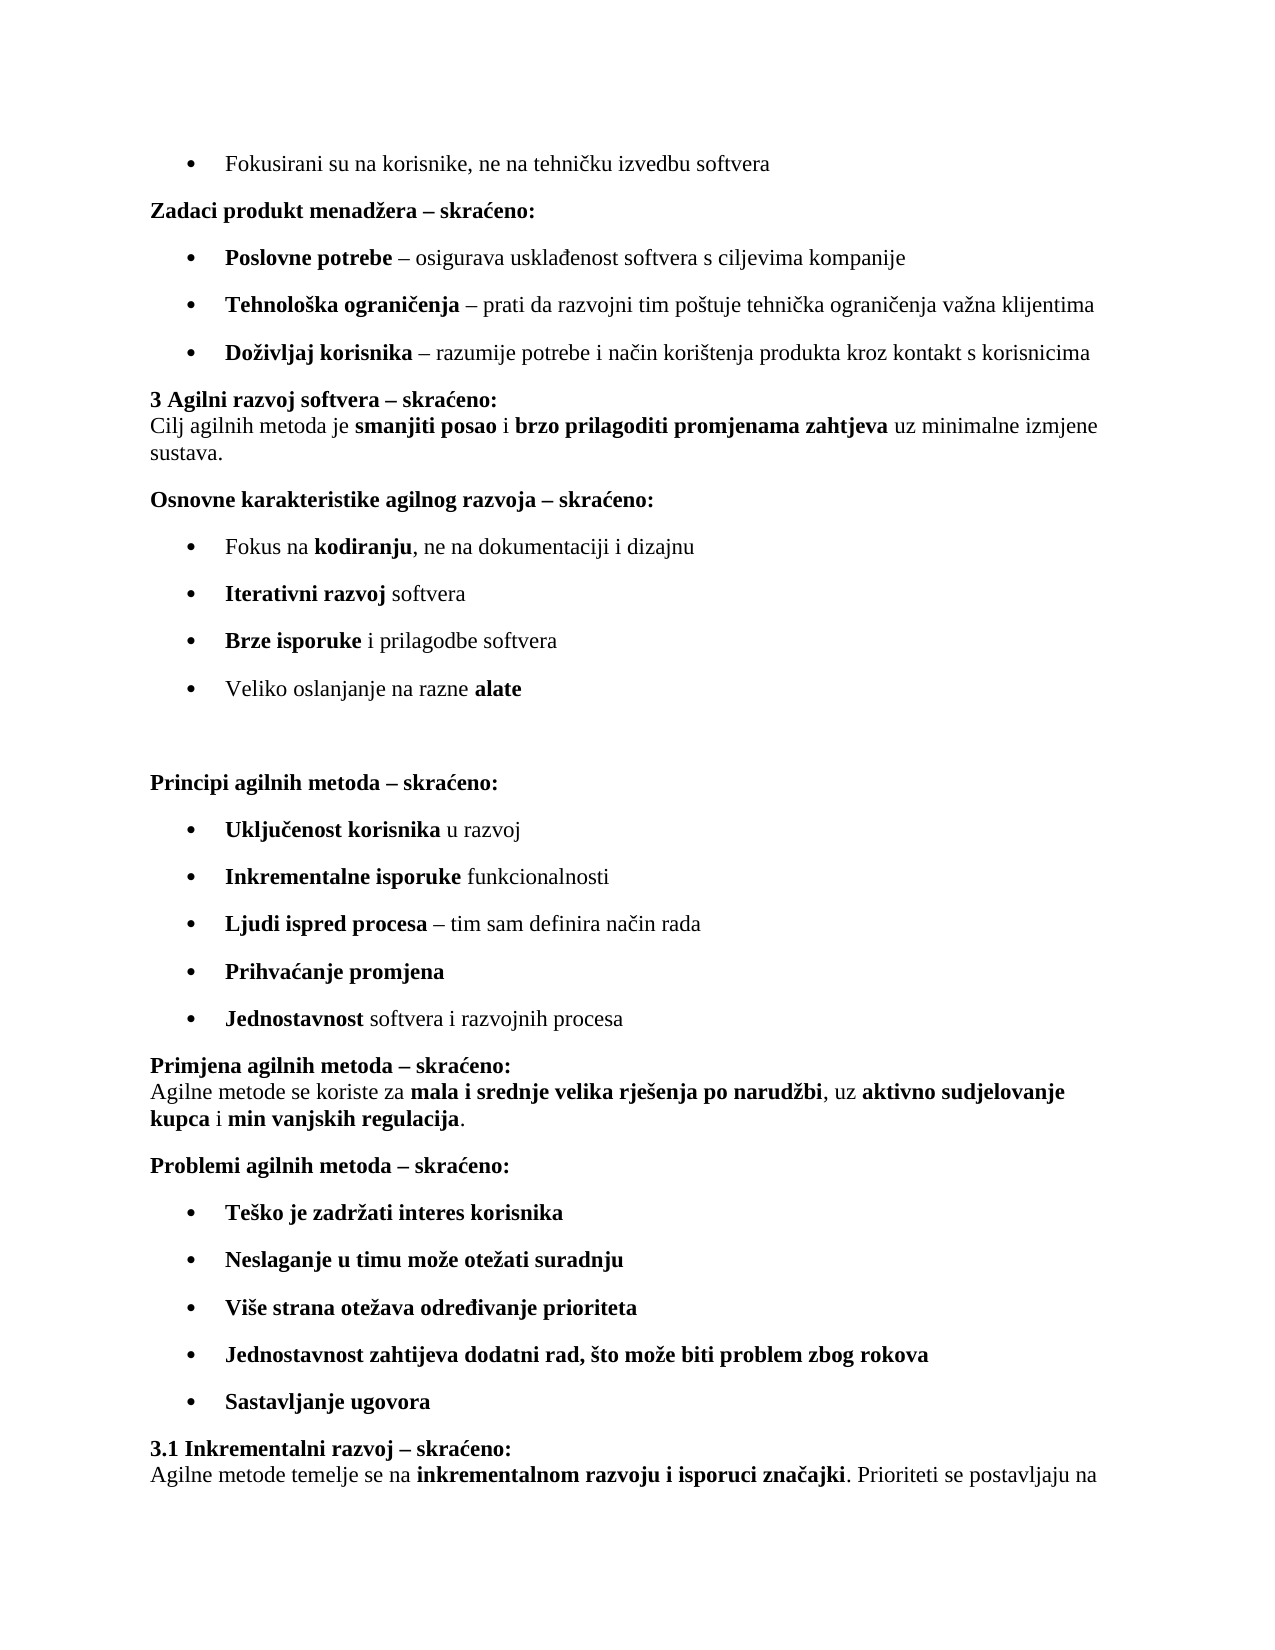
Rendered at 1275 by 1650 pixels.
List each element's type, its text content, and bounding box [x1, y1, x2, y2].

list Doživljaj korisnika – razumije potrebe i način korištenja produkta kroz kontakt s korisnicima [187, 339, 1125, 365]
text Principi agilnih metoda – skraćeno: [150, 769, 1125, 795]
list Jednostavnost softvera i razvojnih procesa [187, 1005, 1125, 1031]
list Inkrementalne isporuke funkcionalnosti [187, 863, 1125, 890]
list Brze isporuke i prilagodbe softvera [187, 627, 1125, 654]
list Sastavljanje ugovora [187, 1388, 1125, 1414]
text 3.1 Inkrementalni razvoj – skraćeno: Agilne metode temelje se na inkrementalnom razvoju i isporuci značajki. Prioriteti se postavljaju na [150, 1435, 1125, 1488]
list Jednostavnost zahtijeva dodatni rad, što može biti problem zbog rokova [187, 1341, 1125, 1367]
text Problemi agilnih metoda – skraćeno: [150, 1152, 1125, 1178]
list Uključenost korisnika u razvoj [187, 816, 1125, 842]
list Prihvaćanje promjena [187, 958, 1125, 984]
list Tehnološka ograničenja – prati da razvojni tim poštuje tehnička ograničenja važna klijentima [187, 292, 1125, 318]
list Ljudi ispred procesa – tim sam definira način rada [187, 911, 1125, 937]
text 3 Agilni razvoj softvera – skraćeno: Cilj agilnih metoda je smanjiti posao i brzo prilagoditi promjenama zahtjeva uz minimalne izmjene sustava. [150, 386, 1125, 465]
list Fokus na kodiranju, ne na dokumentaciji i dizajnu [187, 533, 1125, 559]
list Fokusirani su na korisnike, ne na tehničku izvedbu softvera [187, 150, 1125, 176]
list Poslovne potrebe – osigurava usklađenost softvera s ciljevima kompanije [187, 244, 1125, 271]
list Više strana otežava određivanje prioriteta [187, 1293, 1125, 1320]
list Neslaganje u timu može otežati suradnju [187, 1246, 1125, 1273]
list Veliko oslanjanje na razne alate [187, 674, 1125, 701]
text Zadaci produkt menadžera – skraćeno: [150, 197, 1125, 223]
text Primjena agilnih metoda – skraćeno: Agilne metode se koriste za mala i srednje velika rješenja po narudžbi, uz aktivno sudjelovanje kupca i min vanjskih regulacija. [150, 1052, 1125, 1131]
text Osnovne karakteristike agilnog razvoja – skraćeno: [150, 486, 1125, 512]
list Iterativni razvoj softvera [187, 580, 1125, 607]
list Teško je zadržati interes korisnika [187, 1199, 1125, 1226]
